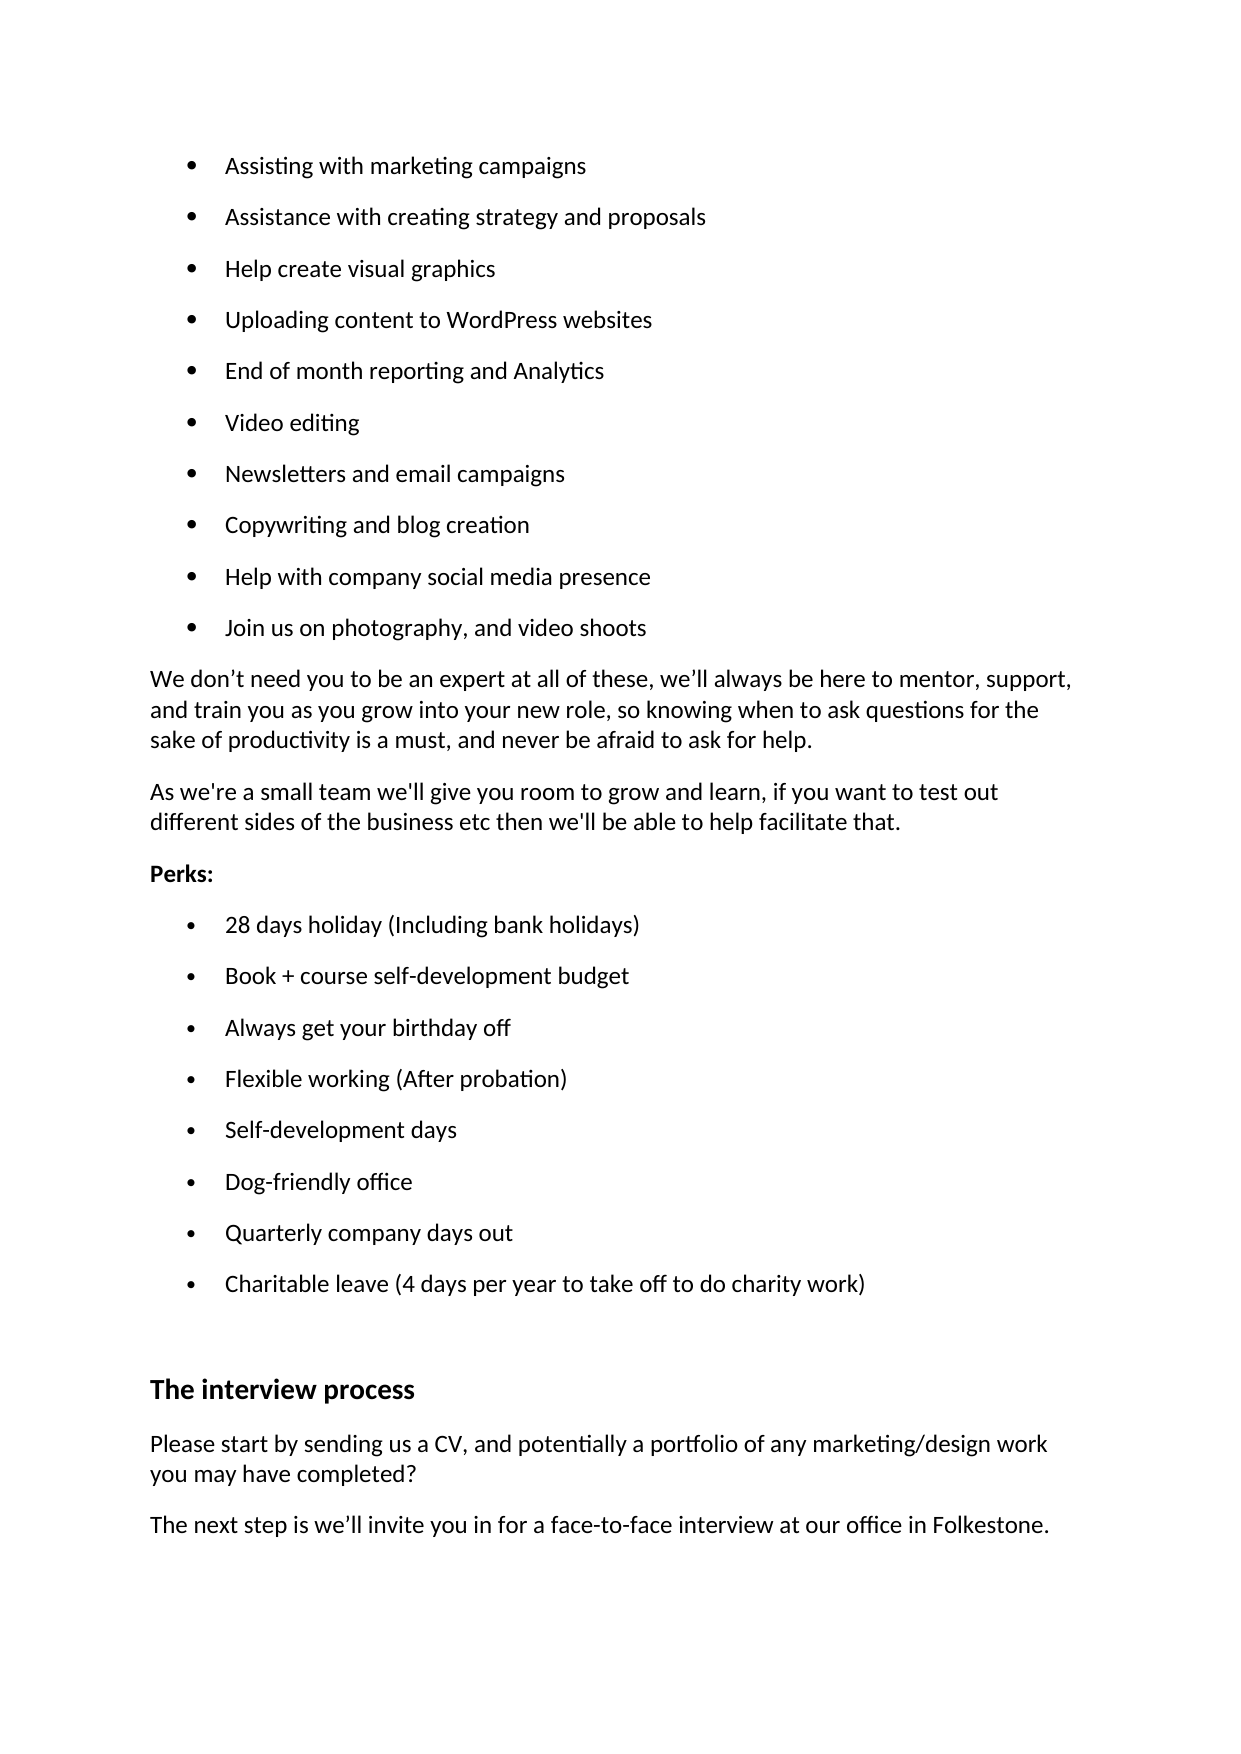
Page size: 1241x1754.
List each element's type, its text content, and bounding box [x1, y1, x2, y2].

list Help create visual graphics [187, 253, 1090, 283]
list Newsletters and email campaigns [187, 458, 1090, 489]
text The next step is we’ll invite you in for a face-to-face interview at our office in Folkestone. [150, 1510, 1090, 1540]
text Please start by sending us a CV, and potentially a portfolio of any marketing/design work you may have completed? [150, 1428, 1090, 1489]
list Quarterly company days out [187, 1217, 1090, 1248]
list Video editing [187, 407, 1090, 437]
list Assistance with creating strategy and proposals [187, 201, 1090, 232]
list Self-development days [187, 1114, 1090, 1145]
list Dog-friendly office [187, 1166, 1090, 1196]
list Uploading content to WordPress websites [187, 304, 1090, 334]
text As we're a small team we'll give you room to grow and learn, if you want to test out different sides of the business etc then we'll be able to help facilitate that. [150, 776, 1090, 837]
list Assisting with marketing campaigns [187, 150, 1090, 181]
list Flexible working (After probation) [187, 1063, 1090, 1094]
list Join us on photography, and video shoots [187, 612, 1090, 643]
list End of month reporting and Analytics [187, 355, 1090, 386]
list Copywriting and blog creation [187, 509, 1090, 540]
list Book + course self-development budget [187, 961, 1090, 991]
list Charitable leave (4 days per year to take off to do charity work) [187, 1269, 1090, 1299]
list Always get your birthday off [187, 1012, 1090, 1042]
text Perks: [150, 858, 1090, 888]
list 28 days holiday (Including bank holidays) [187, 909, 1090, 940]
list Help with company social media presence [187, 561, 1090, 591]
text We don’t need you to be an expert at all of these, we’ll always be here to mentor, support, and train you as you grow into your new role, so knowing when to ask questions for the sake of productivity is a must, and never be afraid to ask for help. [150, 663, 1090, 755]
text The interview process [150, 1371, 1090, 1407]
